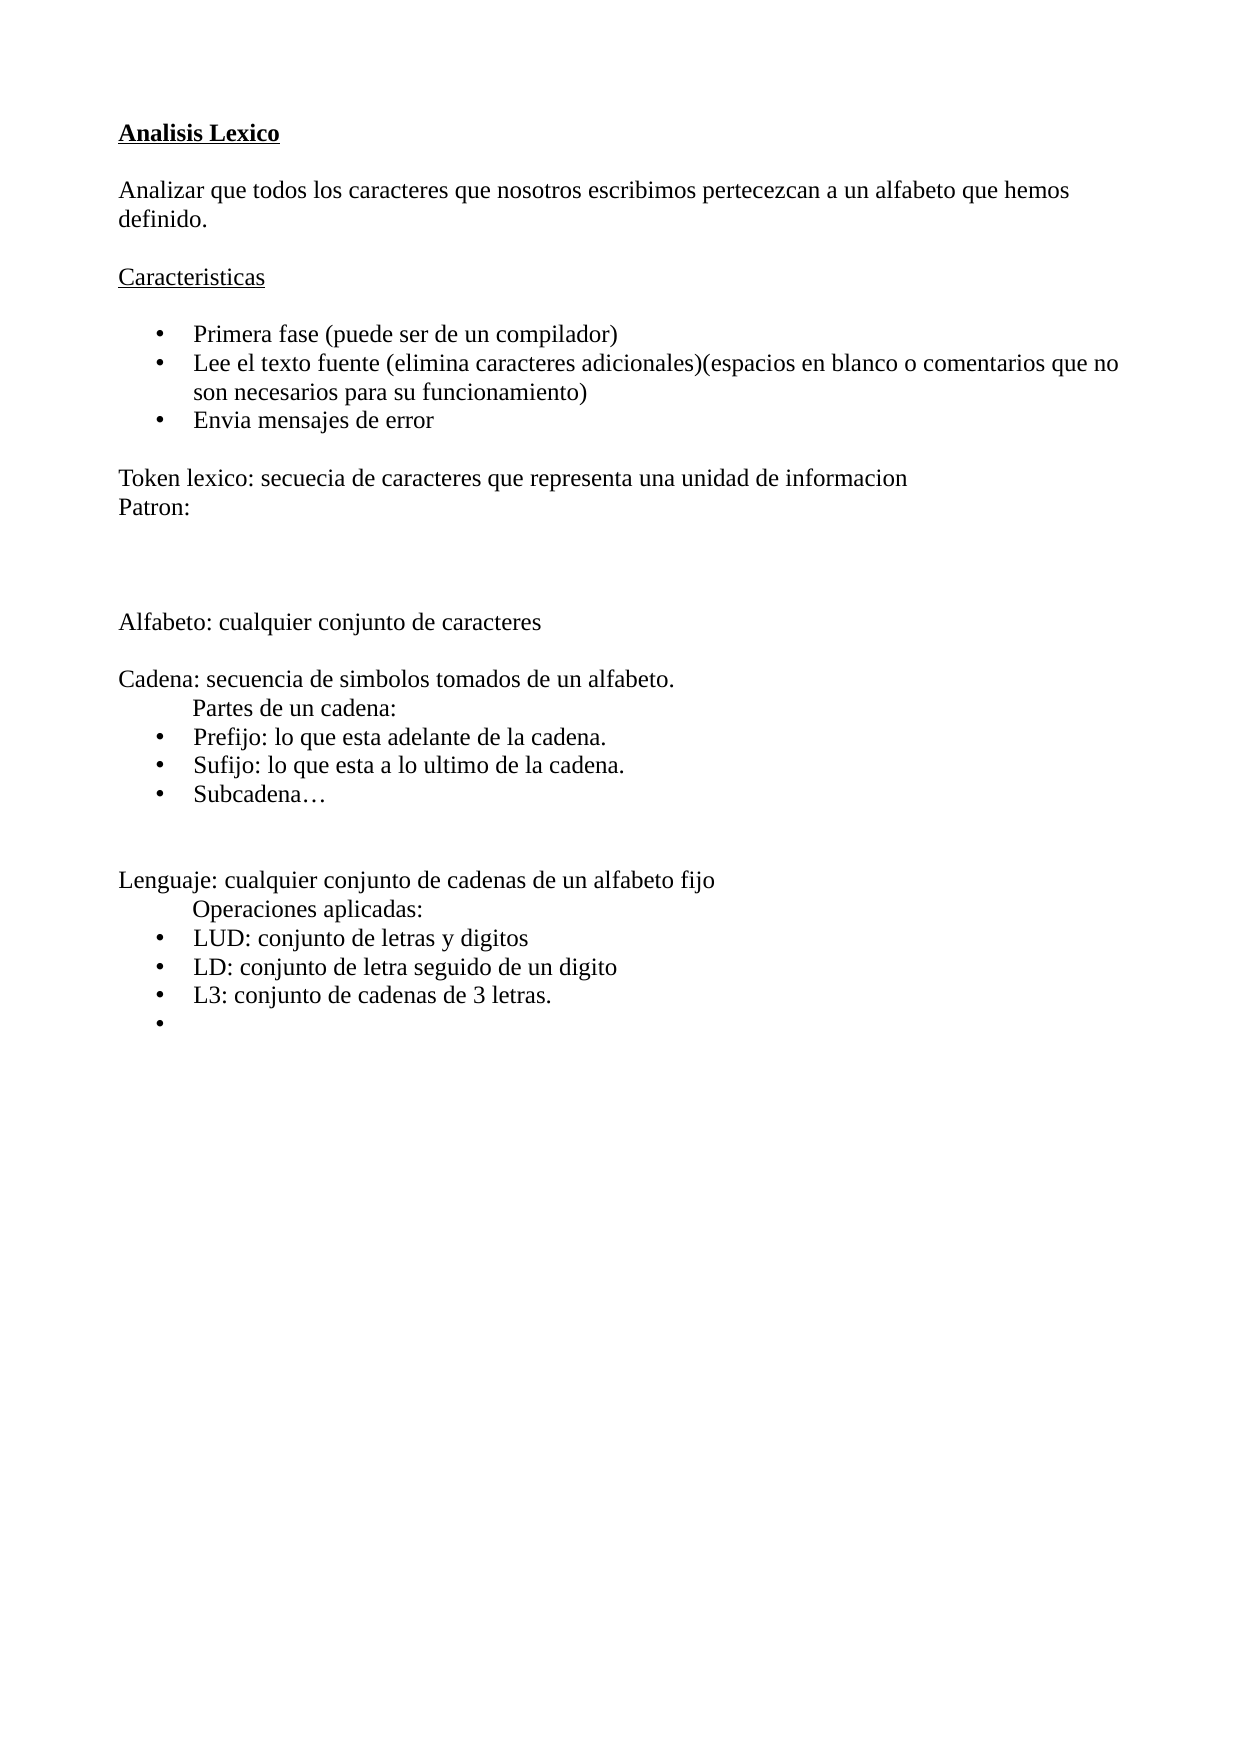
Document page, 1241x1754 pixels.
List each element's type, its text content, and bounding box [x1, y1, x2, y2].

text Patron: [118, 492, 1122, 521]
text Token lexico: secuecia de caracteres que representa una unidad de informacion [118, 463, 1122, 492]
text Alfabeto: cualquier conjunto de caracteres [118, 607, 1122, 636]
list Subcadena… [156, 779, 1122, 808]
list L3: conjunto de cadenas de 3 letras. [156, 981, 1122, 1009]
text Partes de un cadena: [118, 693, 1122, 722]
text Cadena: secuencia de simbolos tomados de un alfabeto. [118, 664, 1122, 693]
text Analizar que todos los caracteres que nosotros escribimos pertecezcan a un alfabeto que hemos definido. [118, 176, 1122, 233]
list Prefijo: lo que esta adelante de la cadena. [156, 722, 1122, 751]
list Lee el texto fuente (elimina caracteres adicionales)(espacios en blanco o comentarios que no son necesarios para su funcionamiento) [156, 348, 1122, 406]
text Caracteristicas [118, 262, 1122, 291]
list LD: conjunto de letra seguido de un digito [156, 952, 1122, 981]
list Envia mensajes de error [156, 406, 1122, 434]
list Primera fase (puede ser de un compilador) [156, 319, 1122, 348]
list Sufijo: lo que esta a lo ultimo de la cadena. [156, 751, 1122, 779]
list LUD: conjunto de letras y digitos [156, 923, 1122, 952]
text Operaciones aplicadas: [118, 894, 1122, 923]
text Lenguaje: cualquier conjunto de cadenas de un alfabeto fijo [118, 866, 1122, 894]
text Analisis Lexico [118, 118, 1122, 147]
